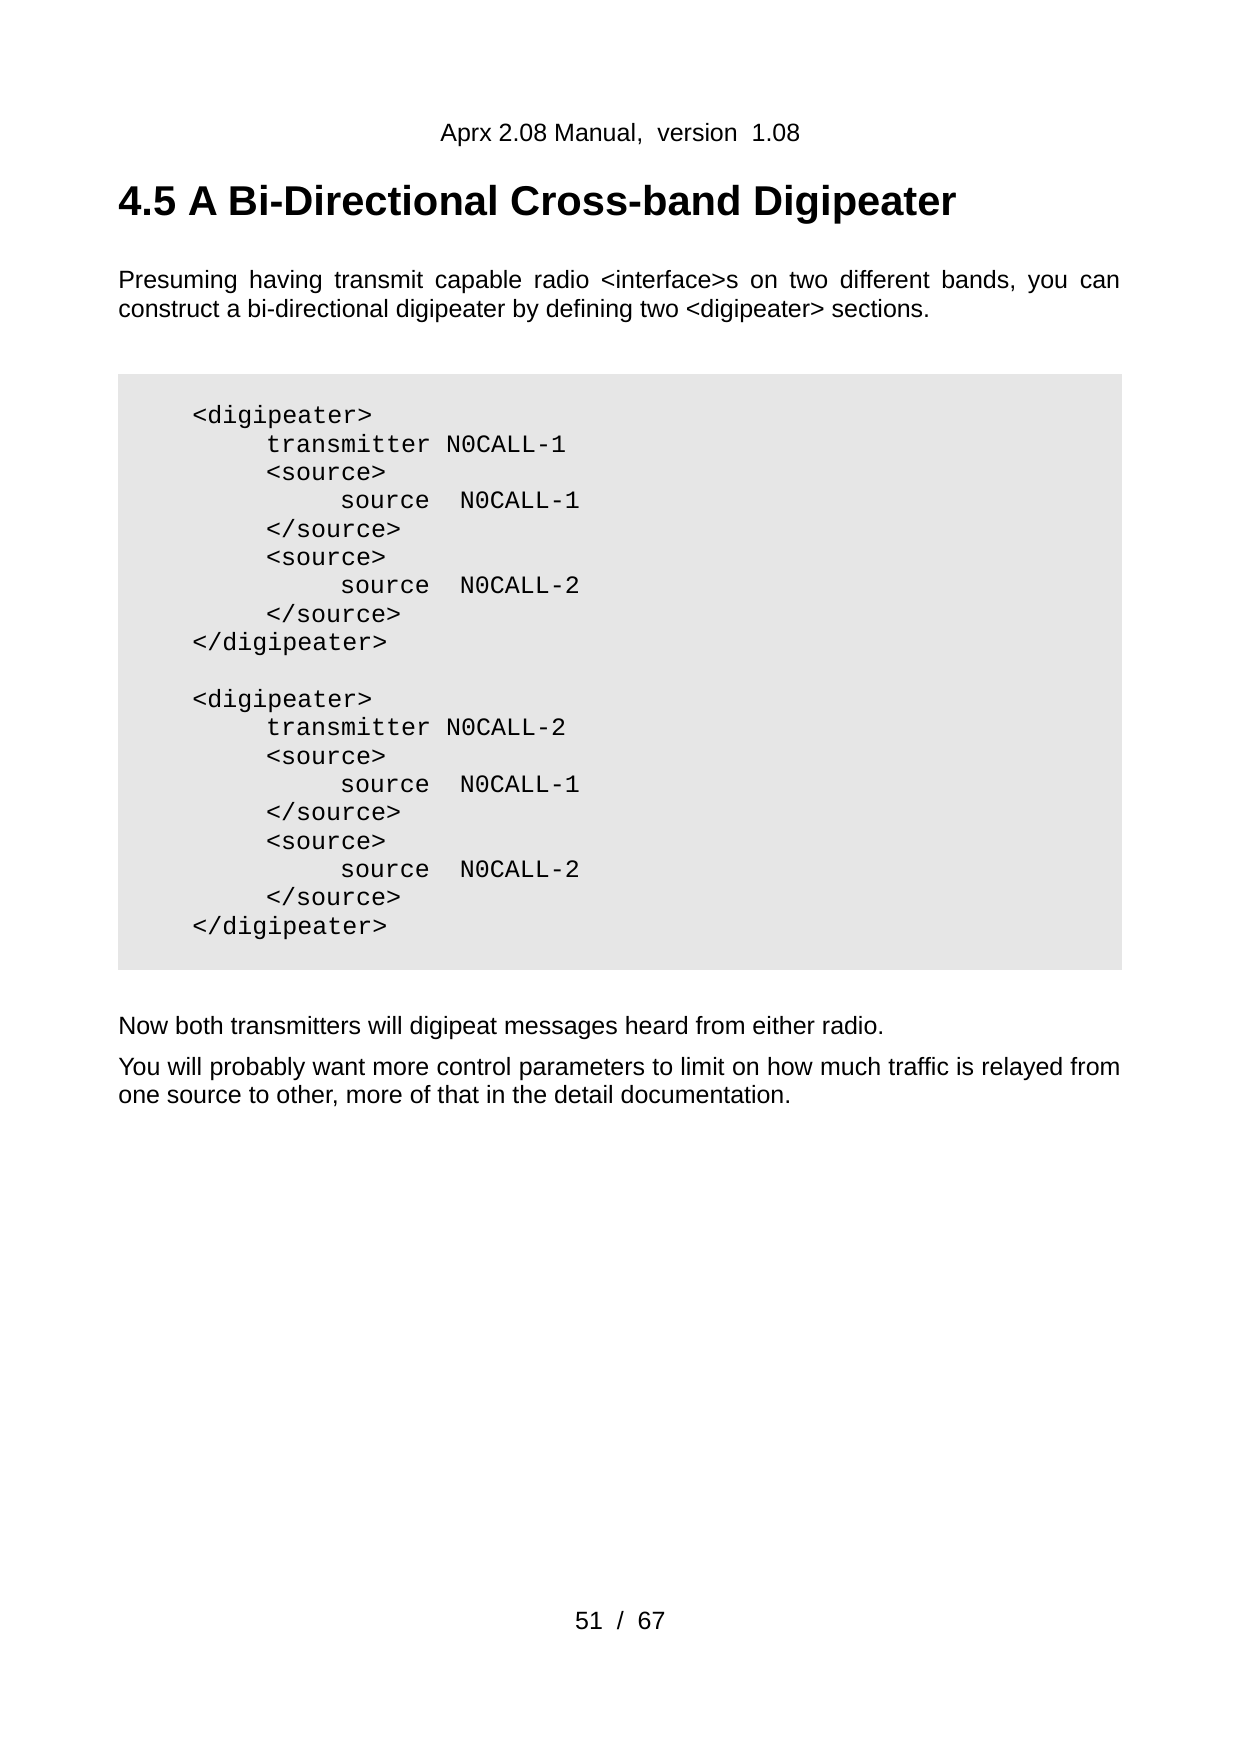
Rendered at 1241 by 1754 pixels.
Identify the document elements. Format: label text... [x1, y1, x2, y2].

text source N0CALL-1 [118, 772, 1122, 800]
text <digipeater> [118, 403, 1122, 431]
text <digipeater> [118, 687, 1122, 715]
subtitle A Bi-Directional Cross-band Digipeater [118, 176, 1122, 224]
text transmitter N0CALL-2 [118, 715, 1122, 743]
text source N0CALL-2 [118, 857, 1122, 885]
text </source> [118, 516, 1122, 544]
text source N0CALL-2 [118, 573, 1122, 601]
text You will probably want more control parameters to limit on how much traffic is relayed from one source to other, more of that in the detail documentation. [118, 1051, 1122, 1109]
text <source> [118, 828, 1122, 857]
text </digipeater> [118, 913, 1122, 942]
text transmitter N0CALL-1 [118, 431, 1122, 459]
text </digipeater> [118, 629, 1122, 658]
text </source> [118, 800, 1122, 828]
text Now both transmitters will digipeat messages heard from either radio. [118, 1011, 1122, 1040]
text </source> [118, 601, 1122, 629]
text <source> [118, 544, 1122, 573]
text Presuming having transmit capable radio <interface>s on two different bands, you can construct a bi-directional digipeater by defining two <digipeater> sections. [118, 265, 1122, 322]
text source N0CALL-1 [118, 488, 1122, 516]
text <source> [118, 459, 1122, 488]
text <source> [118, 743, 1122, 772]
text </source> [118, 885, 1122, 913]
